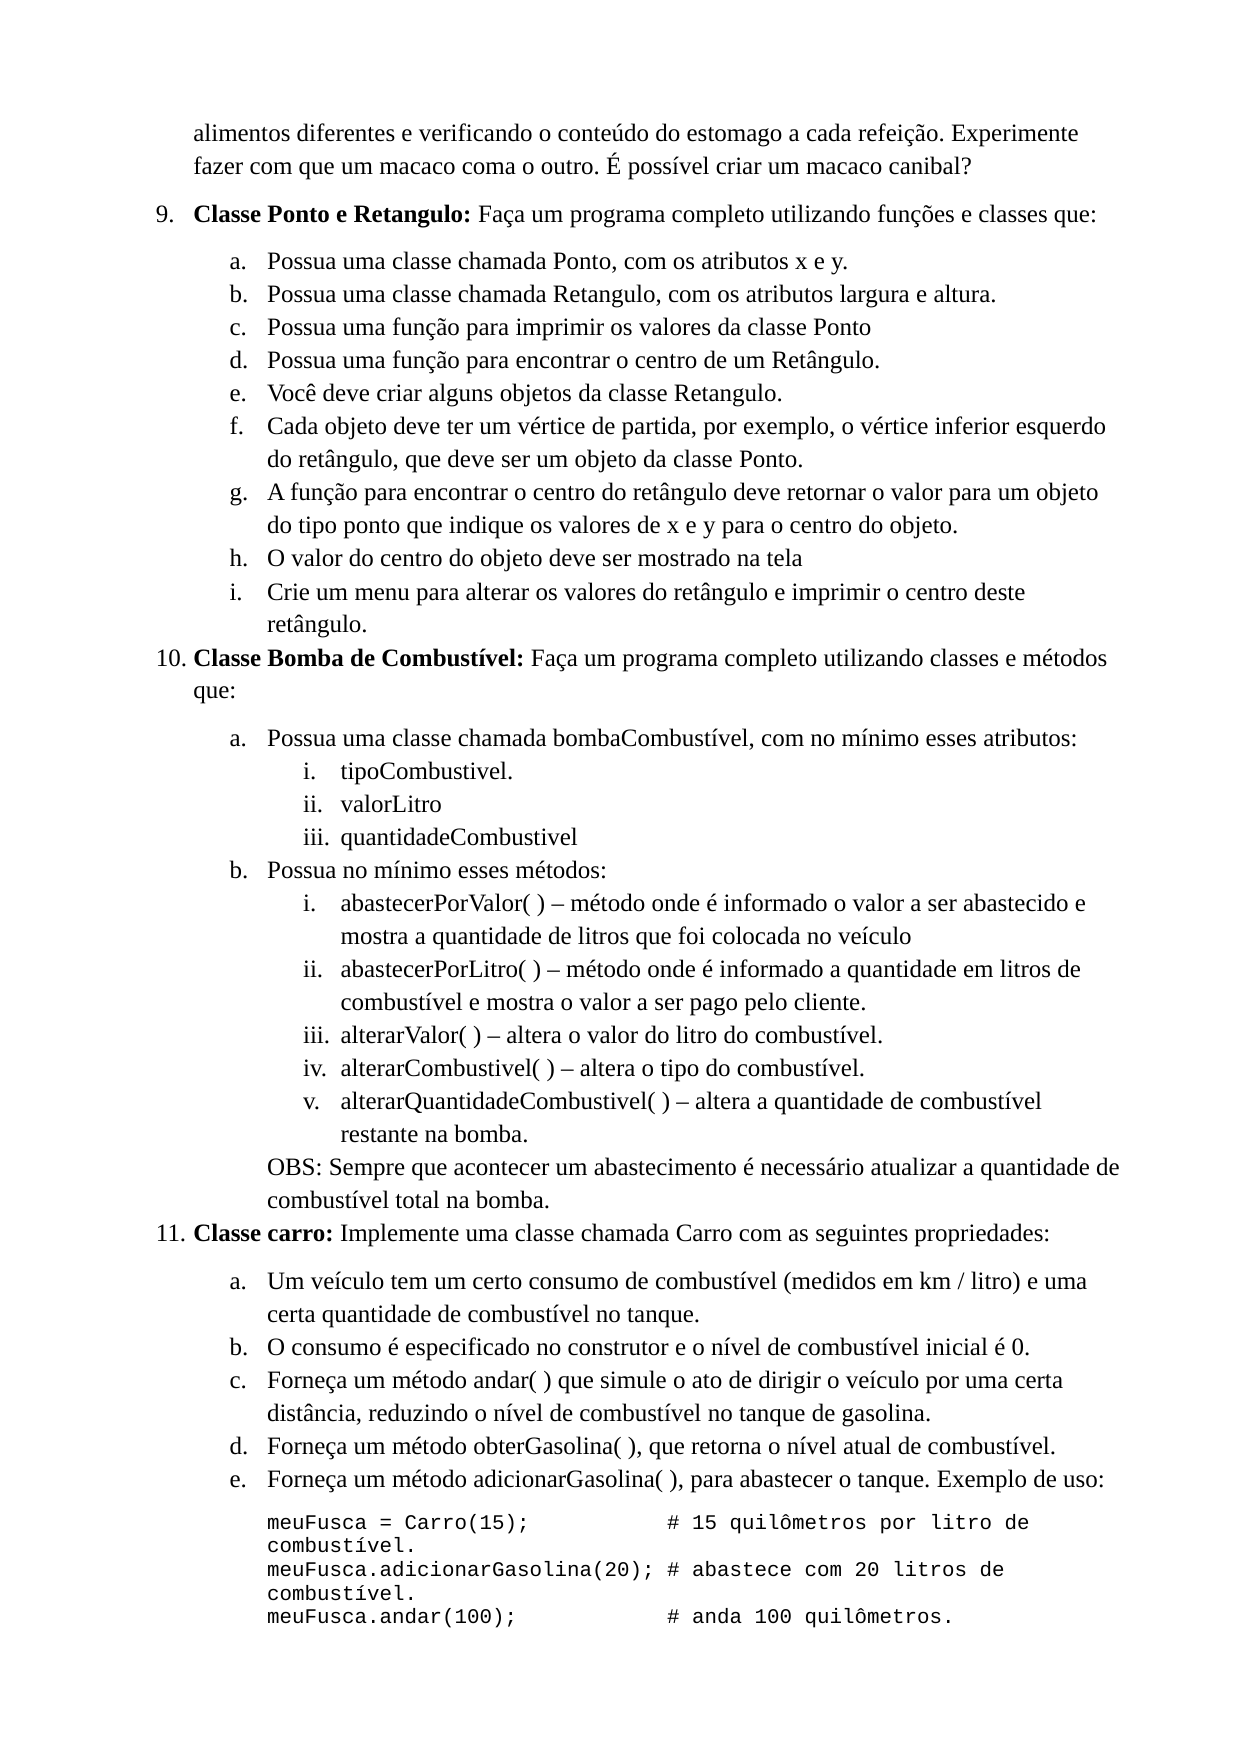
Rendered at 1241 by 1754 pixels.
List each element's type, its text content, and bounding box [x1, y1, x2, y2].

list meuFusca.andar(100); # anda 100 quilômetros. [229, 1606, 1122, 1630]
list Classe carro: Implemente uma classe chamada Carro com as seguintes propriedades: [156, 1218, 1122, 1247]
list alterarQuantidadeCombustivel( ) – altera a quantidade de combustível restante na bomba. [303, 1086, 1122, 1148]
list alterarValor( ) – altera o valor do litro do combustível. [303, 1020, 1122, 1049]
list O consumo é especificado no construtor e o nível de combustível inicial é 0. [229, 1332, 1122, 1361]
list quantidadeCombustivel [303, 822, 1122, 851]
list Possua no mínimo esses métodos: [229, 855, 1122, 884]
list OBS: Sempre que acontecer um abastecimento é necessário atualizar a quantidade de combustível total na bomba. [229, 1152, 1122, 1214]
list Classe Ponto e Retangulo: Faça um programa completo utilizando funções e classes que: [156, 199, 1122, 227]
list valorLitro [303, 789, 1122, 818]
list Crie um menu para alterar os valores do retângulo e imprimir o centro deste retângulo. [229, 577, 1122, 638]
list Cada objeto deve ter um vértice de partida, por exemplo, o vértice inferior esquerdo do retângulo, que deve ser um objeto da classe Ponto. [229, 411, 1122, 473]
list Possua uma classe chamada bombaCombustível, com no mínimo esses atributos: [229, 723, 1122, 752]
list Classe Bomba de Combustível: Faça um programa completo utilizando classes e métodos que: [156, 643, 1122, 704]
list A função para encontrar o centro do retângulo deve retornar o valor para um objeto do tipo ponto que indique os valores de x e y para o centro do objeto. [229, 477, 1122, 539]
list alimentos diferentes e verificando o conteúdo do estomago a cada refeição. Experimente fazer com que um macaco coma o outro. É possível criar um macaco canibal? [156, 118, 1122, 180]
list Possua uma classe chamada Ponto, com os atributos x e y. [229, 246, 1122, 275]
list meuFusca.adicionarGasolina(20); # abastece com 20 litros de combustível. [229, 1559, 1122, 1606]
list Você deve criar alguns objetos da classe Retangulo. [229, 378, 1122, 407]
list meuFusca = Carro(15); # 15 quilômetros por litro de combustível. [229, 1512, 1122, 1559]
list alterarCombustivel( ) – altera o tipo do combustível. [303, 1053, 1122, 1082]
list Forneça um método andar( ) que simule o ato de dirigir o veículo por uma certa distância, reduzindo o nível de combustível no tanque de gasolina. [229, 1365, 1122, 1427]
list abastecerPorLitro( ) – método onde é informado a quantidade em litros de combustível e mostra o valor a ser pago pelo cliente. [303, 954, 1122, 1016]
list Possua uma classe chamada Retangulo, com os atributos largura e altura. [229, 279, 1122, 308]
list tipoCombustivel. [303, 756, 1122, 785]
list Um veículo tem um certo consumo de combustível (medidos em km / litro) e uma certa quantidade de combustível no tanque. [229, 1266, 1122, 1328]
list Forneça um método adicionarGasolina( ), para abastecer o tanque. Exemplo de uso: [229, 1464, 1122, 1493]
list Possua uma função para encontrar o centro de um Retângulo. [229, 345, 1122, 374]
list O valor do centro do objeto deve ser mostrado na tela [229, 543, 1122, 572]
list abastecerPorValor( ) – método onde é informado o valor a ser abastecido e mostra a quantidade de litros que foi colocada no veículo [303, 888, 1122, 950]
list Forneça um método obterGasolina( ), que retorna o nível atual de combustível. [229, 1431, 1122, 1460]
list Possua uma função para imprimir os valores da classe Ponto [229, 312, 1122, 341]
